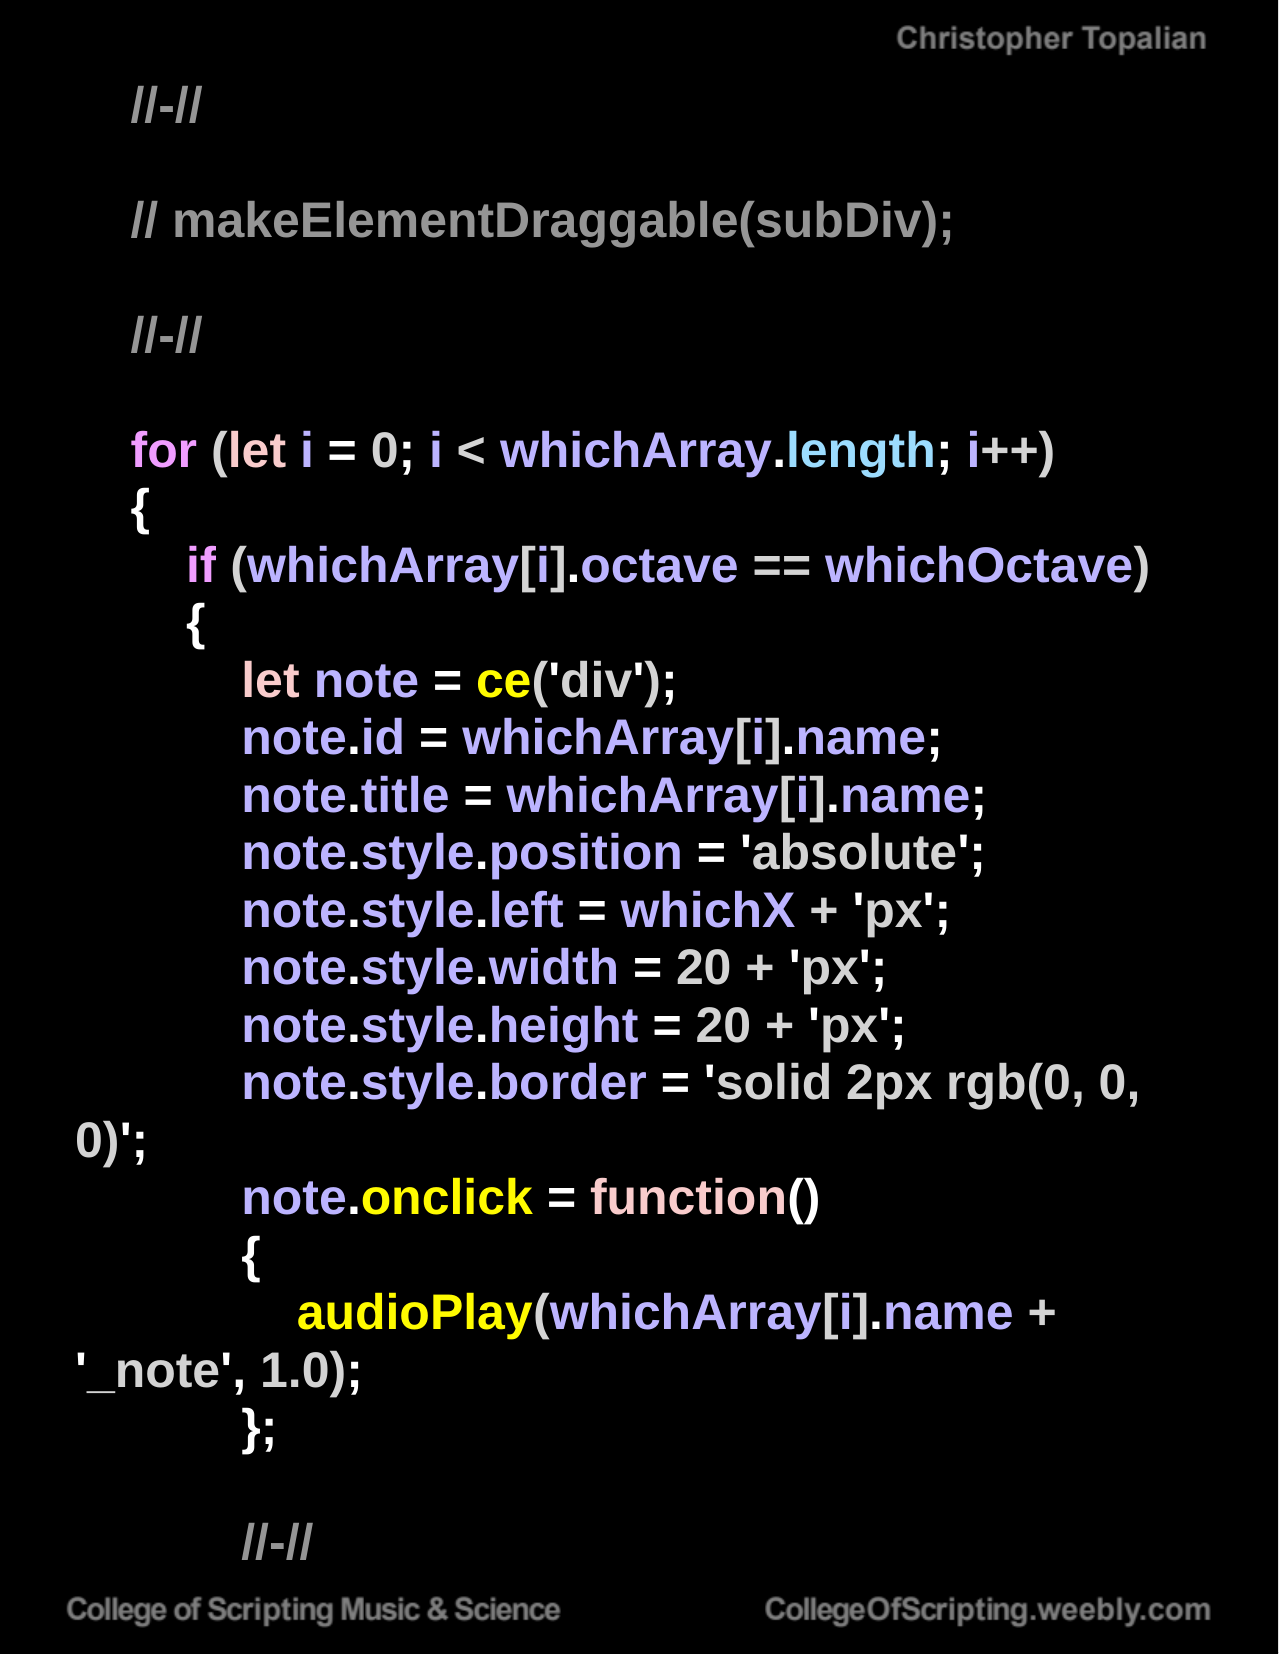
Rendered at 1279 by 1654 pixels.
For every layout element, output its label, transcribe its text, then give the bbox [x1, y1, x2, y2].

text note.id = whichArray[i].name; [75, 707, 1203, 765]
text note.style.width = 20 + 'px'; [75, 937, 1203, 995]
text //-// [75, 305, 1203, 362]
text note.style.left = whichX + 'px'; [75, 880, 1203, 937]
text note.style.border = 'solid 2px rgb(0, 0, 0)'; [75, 1052, 1203, 1167]
text //-// [75, 75, 1203, 132]
text for (let i = 0; i < whichArray.length; i++) [75, 420, 1203, 477]
text if (whichArray[i].octave == whichOctave) [75, 535, 1203, 592]
text let note = ce('div'); [75, 650, 1203, 707]
text note.style.height = 20 + 'px'; [75, 995, 1203, 1052]
text { [75, 477, 1203, 535]
text //-// [75, 1512, 1203, 1570]
text audioPlay(whichArray[i].name + '_note', 1.0); [75, 1282, 1203, 1397]
text note.onclick = function() [75, 1167, 1203, 1225]
text }; [75, 1397, 1203, 1455]
text { [75, 1225, 1203, 1282]
text // makeElementDraggable(subDiv); [75, 190, 1203, 247]
text note.title = whichArray[i].name; [75, 765, 1203, 822]
text note.style.position = 'absolute'; [75, 822, 1203, 880]
text { [75, 592, 1203, 650]
